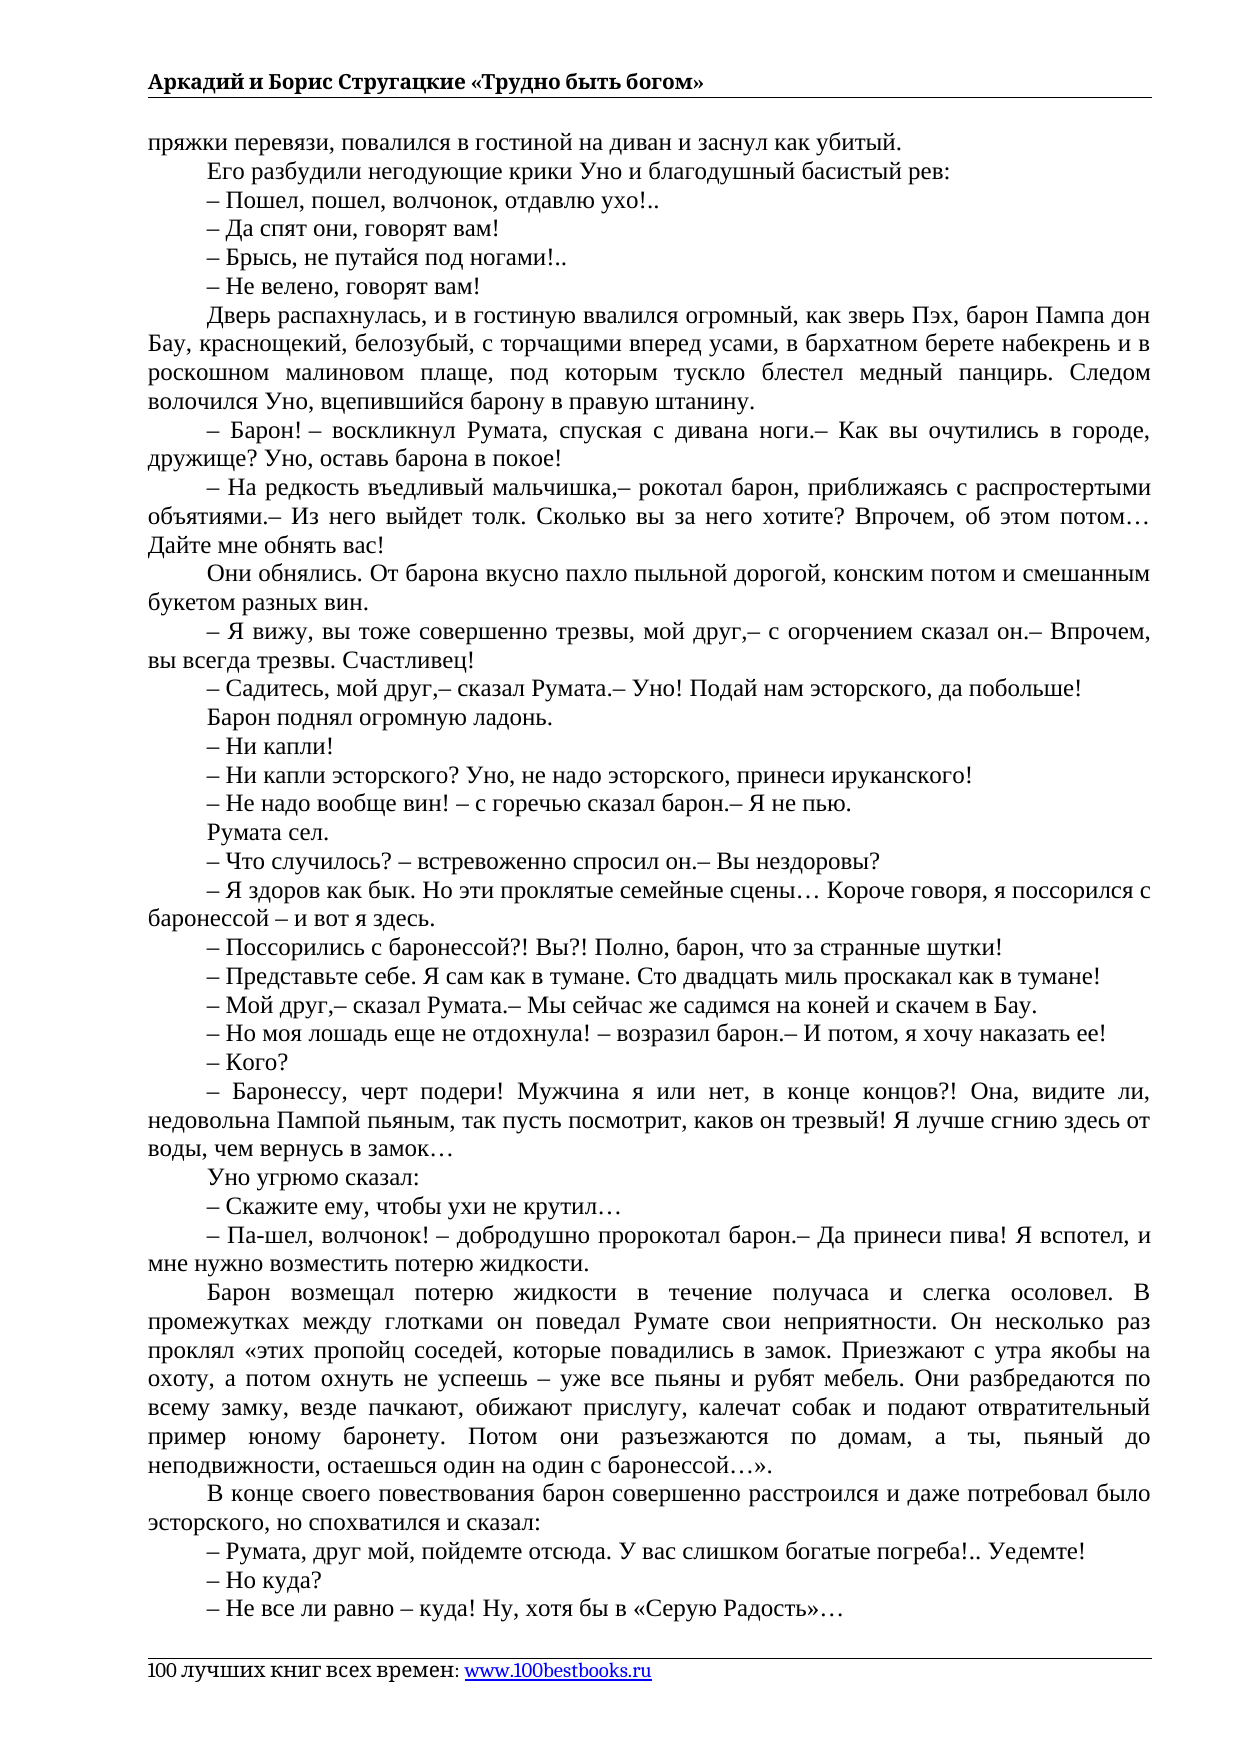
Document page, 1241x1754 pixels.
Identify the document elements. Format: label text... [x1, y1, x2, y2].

text – Я здоров как бык. Но эти проклятые семейные сцены… Короче говоря, я поссорился с баронессой – и вот я здесь. [148, 875, 1152, 932]
text Барон поднял огромную ладонь. [148, 702, 1152, 731]
text – Ни капли эсторского? Уно, не надо эсторского, принеси ируканского! [148, 760, 1152, 788]
text – Кого? [148, 1047, 1152, 1076]
text Дверь распахнулась, и в гостиную ввалился огромный, как зверь Пэх, барон Пампа дон Бау, краснощекий, белозубый, с торчащими вперед усами, в бархатном берете набекрень и в роскошном малиновом плаще, под которым тускло блестел медный панцирь. Следом волочился Уно, вцепившийся барону в правую штанину. [148, 300, 1152, 415]
text Румата сел. [148, 817, 1152, 846]
text – Я вижу, вы тоже совершенно трезвы, мой друг,– с огорчением сказал он.– Впрочем, вы всегда трезвы. Счастливец! [148, 616, 1152, 673]
text Они обнялись. От барона вкусно пахло пыльной дорогой, конским потом и смешанным букетом разных вин. [148, 558, 1152, 616]
text – Поссорились с баронессой?! Вы?! Полно, барон, что за странные шутки! [148, 932, 1152, 961]
text пряжки перевязи, повалился в гостиной на диван и заснул как убитый. [148, 127, 1152, 156]
text – Барон! – воскликнул Румата, спуская с дивана ноги.– Как вы очутились в городе, дружище? Уно, оставь барона в покое! [148, 415, 1152, 472]
text Его разбудили негодующие крики Уно и благодушный басистый рев: [148, 156, 1152, 185]
text – Представьте себе. Я сам как в тумане. Сто двадцать миль проскакал как в тумане! [148, 961, 1152, 990]
text – Ни капли! [148, 731, 1152, 760]
text – Мой друг,– сказал Румата.– Мы сейчас же садимся на коней и скачем в Бау. [148, 990, 1152, 1018]
text – Па-шел, волчонок! – добродушно пророкотал барон.– Да принеси пива! Я вспотел, и мне нужно возместить потерю жидкости. [148, 1220, 1152, 1277]
text Барон возмещал потерю жидкости в течение получаса и слегка осоловел. В промежутках между глотками он поведал Румате свои неприятности. Он несколько раз проклял «этих пропойц соседей, которые повадились в замок. Приезжают с утра якобы на охоту, а потом охнуть не успеешь – уже все пьяны и рубят мебель. Они разбредаются по всему замку, везде пачкают, обижают прислугу, калечат собак и подают отвратительный пример юному баронету. Потом они разъезжаются по домам, а ты, пьяный до неподвижности, остаешься один на один с баронессой…». [148, 1277, 1152, 1478]
text – Скажите ему, чтобы ухи не крутил… [148, 1191, 1152, 1220]
text – Не надо вообще вин! – с горечью сказал барон.– Я не пью. [148, 788, 1152, 817]
text Уно угрюмо сказал: [148, 1162, 1152, 1191]
text – Да спят они, говорят вам! [148, 213, 1152, 242]
text – Брысь, не путайся под ногами!.. [148, 242, 1152, 271]
text – Не велено, говорят вам! [148, 271, 1152, 300]
text – Баронессу, черт подери! Мужчина я или нет, в конце концов?! Она, видите ли, недовольна Пампой пьяным, так пусть посмотрит, каков он трезвый! Я лучше сгнию здесь от воды, чем вернусь в замок… [148, 1076, 1152, 1162]
text В конце своего повествования барон совершенно расстроился и даже потребовал было эсторского, но спохватился и сказал: [148, 1478, 1152, 1536]
text – Не все ли равно – куда! Ну, хотя бы в «Серую Радость»… [148, 1593, 1152, 1622]
text – Пошел, пошел, волчонок, отдавлю ухо!.. [148, 185, 1152, 213]
text – Но куда? [148, 1565, 1152, 1593]
text – Но моя лошадь еще не отдохнула! – возразил барон.– И потом, я хочу наказать ее! [148, 1018, 1152, 1047]
text – Румата, друг мой, пойдемте отсюда. У вас слишком богатые погреба!.. Уедемте! [148, 1536, 1152, 1565]
text – На редкость въедливый мальчишка,– рокотал барон, приближаясь с распростертыми объятиями.– Из него выйдет толк. Сколько вы за него хотите? Впрочем, об этом потом… Дайте мне обнять вас! [148, 472, 1152, 558]
text – Садитесь, мой друг,– сказал Румата.– Уно! Подай нам эсторского, да побольше! [148, 673, 1152, 702]
text – Что случилось? – встревоженно спросил он.– Вы нездоровы? [148, 846, 1152, 875]
